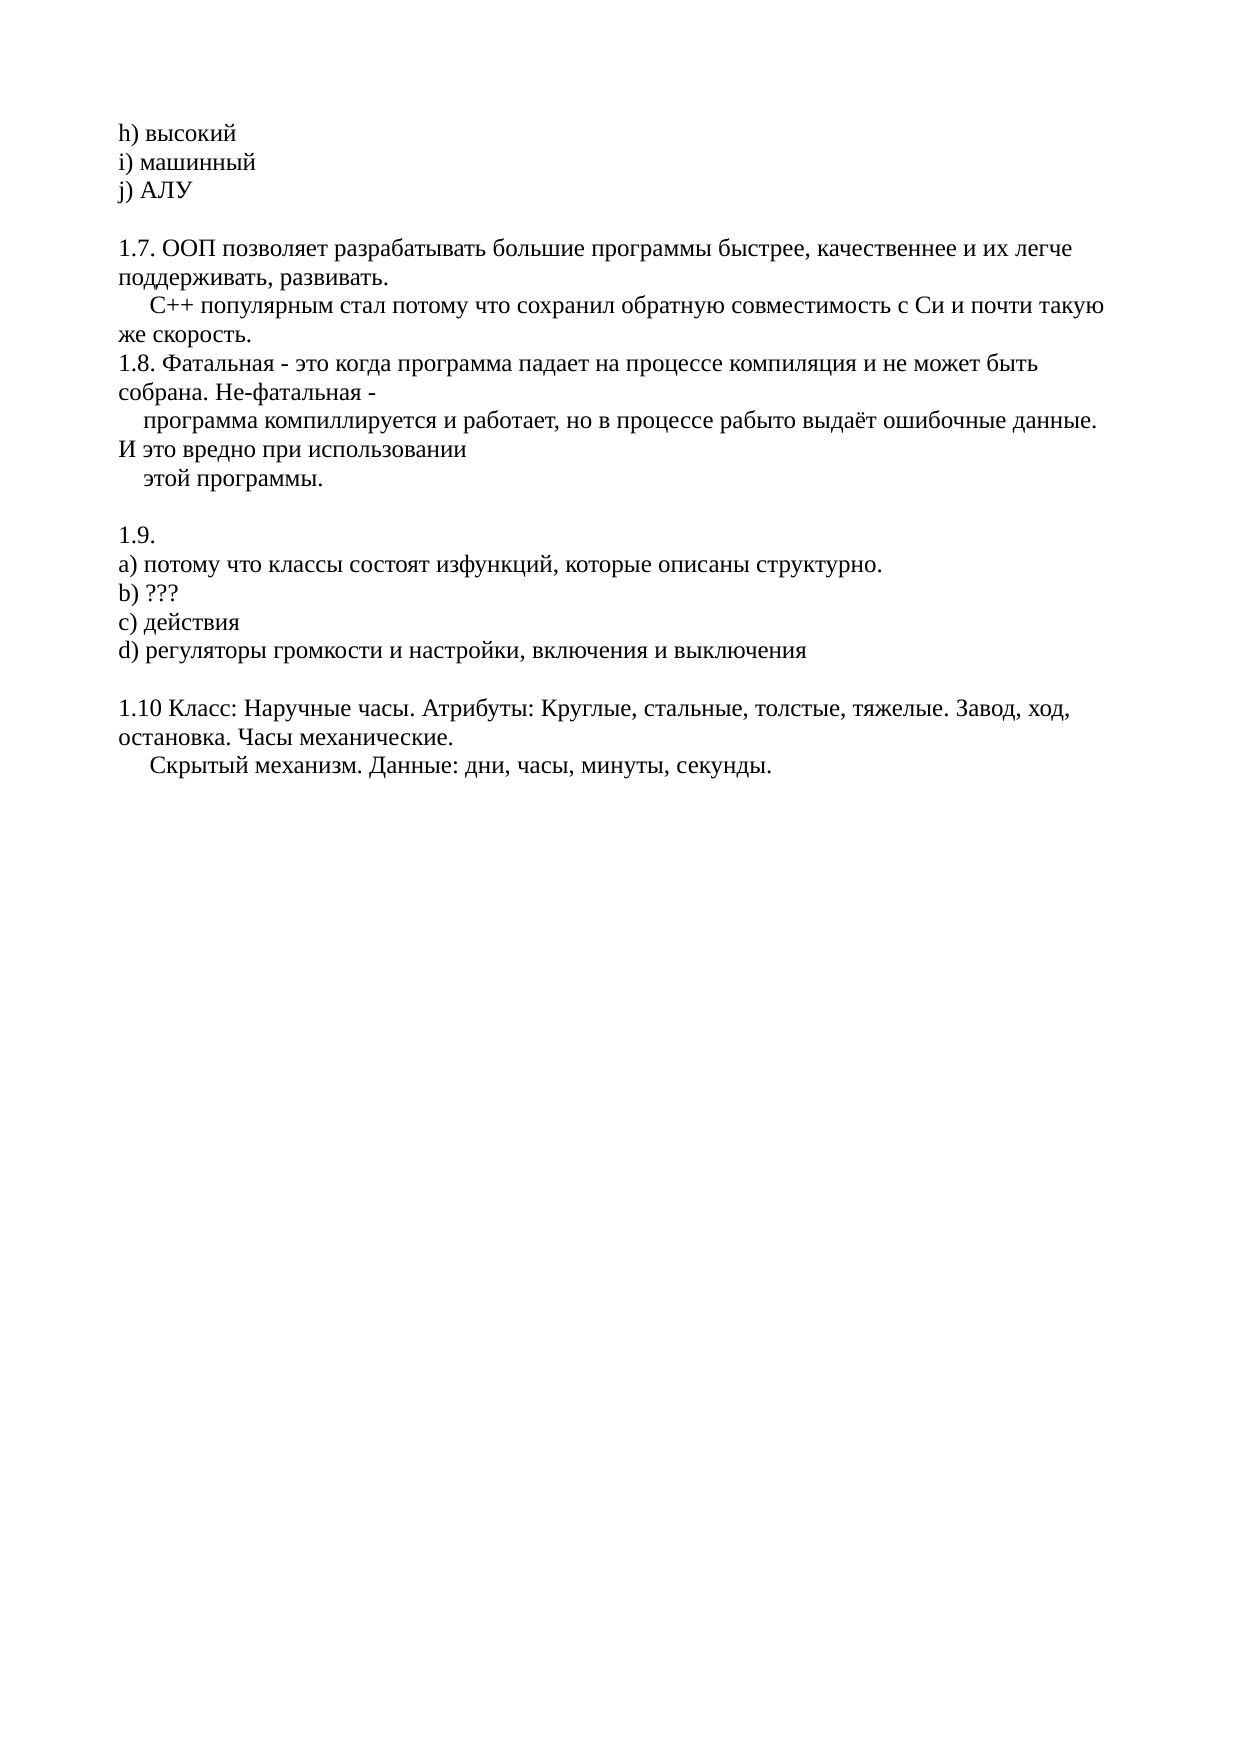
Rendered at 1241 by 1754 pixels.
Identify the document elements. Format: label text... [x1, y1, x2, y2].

text d) регуляторы громкости и настройки, включения и выключения [118, 636, 1122, 664]
text 1.7. ООП позволяет разрабатывать большие программы быстрее, качественнее и их легче поддерживать, развивать. [118, 233, 1122, 291]
text 1.8. Фатальная - это когда программа падает на процессе компиляция и не может быть собрана. Не-фатальная - [118, 348, 1122, 406]
text 1.10 Класс: Наручные часы. Атрибуты: Круглые, стальные, толстые, тяжелые. Завод, ход, остановка. Часы механические. [118, 693, 1122, 751]
text этой программы. [118, 463, 1122, 492]
text h) высокий [118, 118, 1122, 147]
text b) ??? [118, 578, 1122, 607]
text 1.9. [118, 521, 1122, 549]
text С++ популярным стал потому что сохранил обратную совместимость с Си и почти такую же скорость. [118, 291, 1122, 348]
text j) АЛУ [118, 176, 1122, 204]
text Скрытый механизм. Данные: дни, часы, минуты, секунды. [118, 751, 1122, 779]
text с) действия [118, 607, 1122, 636]
text a) потому что классы состоят изфункций, которые описаны структурно. [118, 549, 1122, 578]
text i) машинный [118, 147, 1122, 176]
text программа компиллируется и работает, но в процессе рабыто выдаёт ошибочные данные. И это вредно при использовании [118, 406, 1122, 463]
